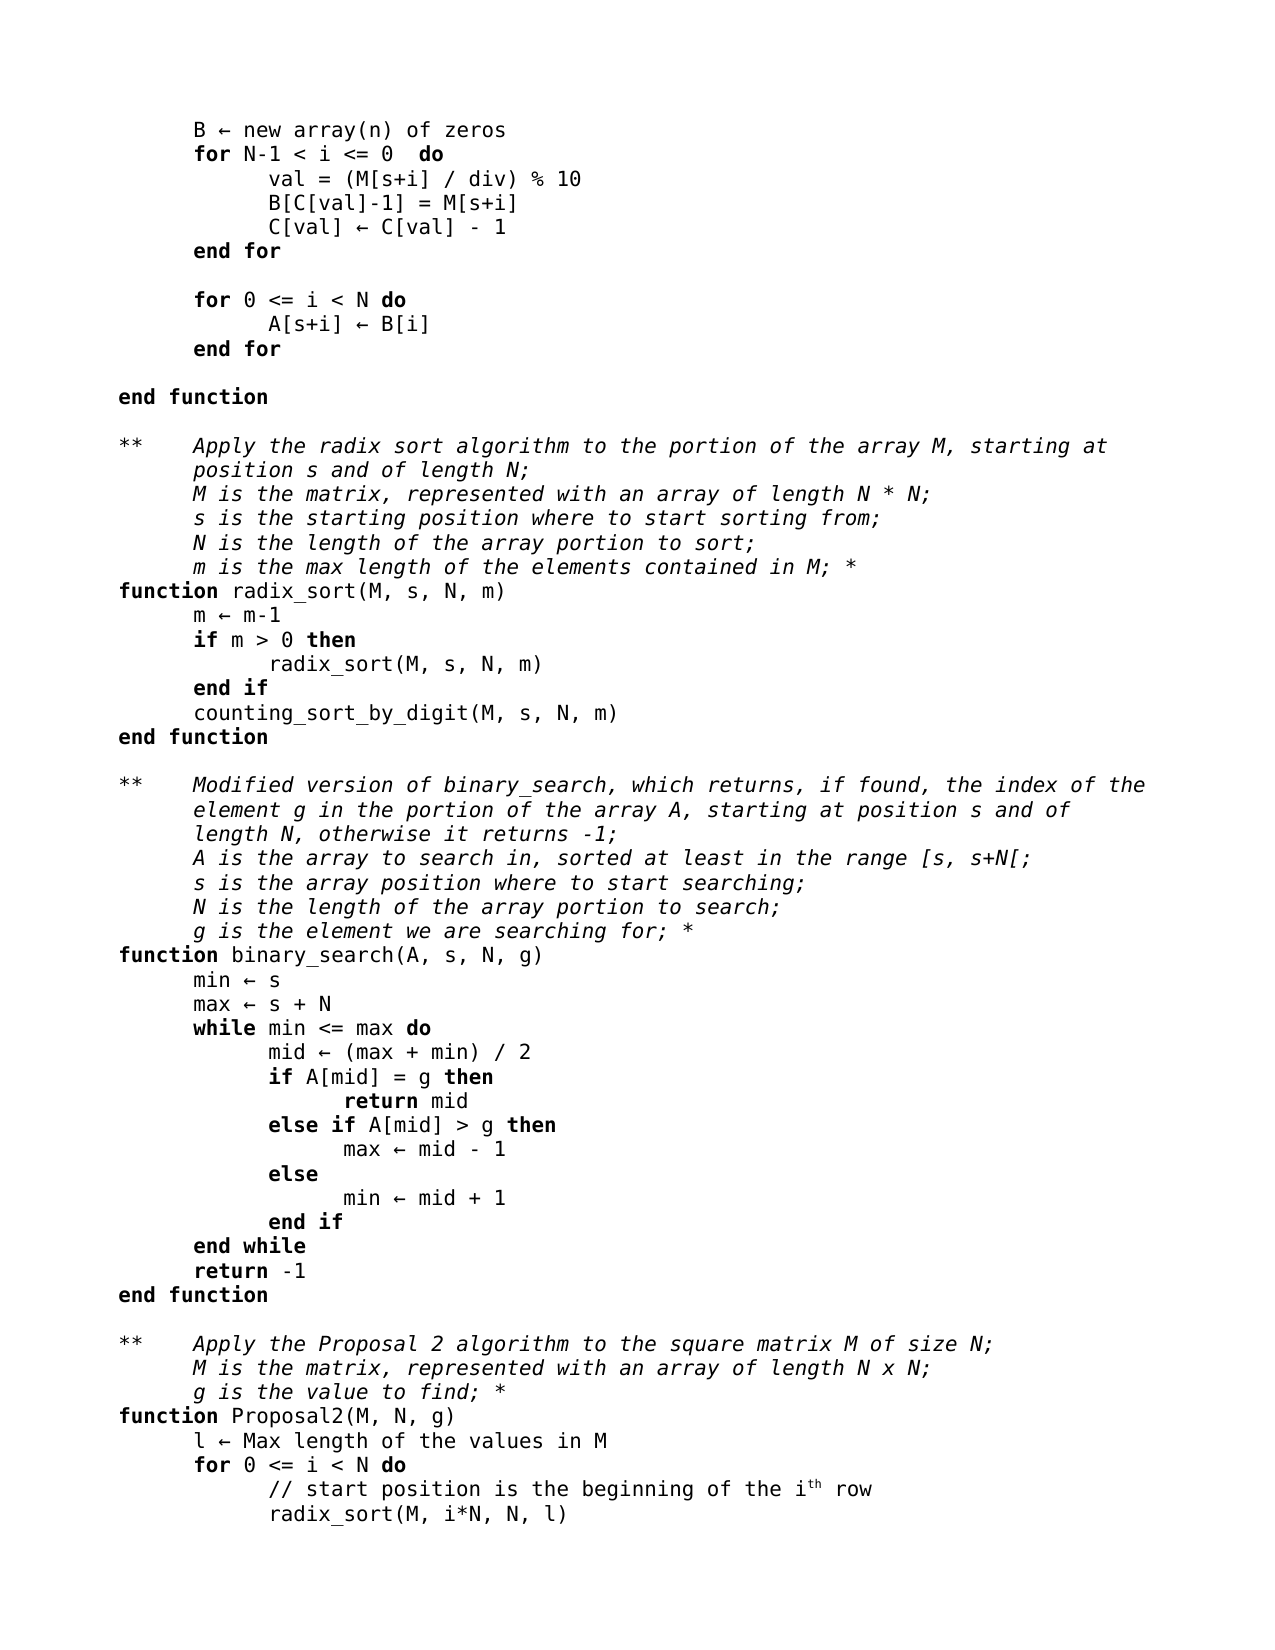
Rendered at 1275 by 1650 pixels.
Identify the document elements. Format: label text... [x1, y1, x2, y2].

text s is the array position where to start searching; [118, 871, 1157, 895]
text l ← Max length of the values in M [118, 1429, 1157, 1453]
text radix_sort(M, s, N, m) [118, 652, 1157, 676]
text min ← mid + 1 [118, 1186, 1157, 1210]
text end while [118, 1234, 1157, 1259]
text function radix_sort(M, s, N, m) [118, 579, 1157, 603]
text if m > 0 then [118, 628, 1157, 652]
text N is the length of the array portion to search; [118, 895, 1157, 919]
text end for [118, 239, 1157, 264]
text function Proposal2(M, N, g) [118, 1404, 1157, 1429]
text for N-1 < i <= 0 do [118, 142, 1157, 167]
text min ← s [118, 968, 1157, 992]
text while min <= max do [118, 1016, 1157, 1040]
text end if [118, 1210, 1157, 1234]
text else [118, 1162, 1157, 1186]
text end function [118, 385, 1157, 409]
text g is the value to find; * [118, 1380, 1157, 1404]
text function binary_search(A, s, N, g) [118, 943, 1157, 968]
text m is the max length of the elements contained in M; * [118, 555, 1157, 579]
text return mid [118, 1089, 1157, 1113]
text g is the element we are searching for; * [118, 919, 1157, 943]
text end for [118, 337, 1157, 361]
text ** Modified version of binary_search, which returns, if found, the index of the element g in the portion of the array A, starting at position s and of length N, otherwise it returns -1; [118, 773, 1157, 846]
text max ← mid - 1 [118, 1137, 1157, 1162]
text A is the array to search in, sorted at least in the range [s, s+N[; [118, 846, 1157, 871]
text mid ← (max + min) / 2 [118, 1040, 1157, 1065]
text // start position is the beginning of the ith row [118, 1477, 1157, 1502]
text end function [118, 725, 1157, 749]
text B ← new array(n) of zeros [118, 118, 1157, 142]
text M is the matrix, represented with an array of length N x N; [118, 1356, 1157, 1380]
text end if [118, 676, 1157, 701]
text for 0 <= i < N do [118, 1453, 1157, 1477]
text M is the matrix, represented with an array of length N * N; [118, 482, 1157, 506]
text return -1 [118, 1259, 1157, 1283]
text counting_sort_by_digit(M, s, N, m) [118, 701, 1157, 725]
text val = (M[s+i] / div) % 10 [118, 167, 1157, 191]
text A[s+i] ← B[i] [118, 312, 1157, 337]
text else if A[mid] > g then [118, 1113, 1157, 1137]
text B[C[val]-1] = M[s+i] [118, 191, 1157, 215]
text end function [118, 1283, 1157, 1307]
text s is the starting position where to start sorting from; [118, 506, 1157, 531]
text C[val] ← C[val] - 1 [118, 215, 1157, 239]
text radix_sort(M, i*N, N, l) [118, 1502, 1157, 1526]
text ** Apply the radix sort algorithm to the portion of the array M, starting at position s and of length N; [118, 434, 1157, 482]
text max ← s + N [118, 992, 1157, 1016]
text if A[mid] = g then [118, 1065, 1157, 1089]
text for 0 <= i < N do [118, 288, 1157, 312]
text ** Apply the Proposal 2 algorithm to the square matrix M of size N; [118, 1332, 1157, 1356]
text m ← m-1 [118, 603, 1157, 628]
text N is the length of the array portion to sort; [118, 531, 1157, 555]
